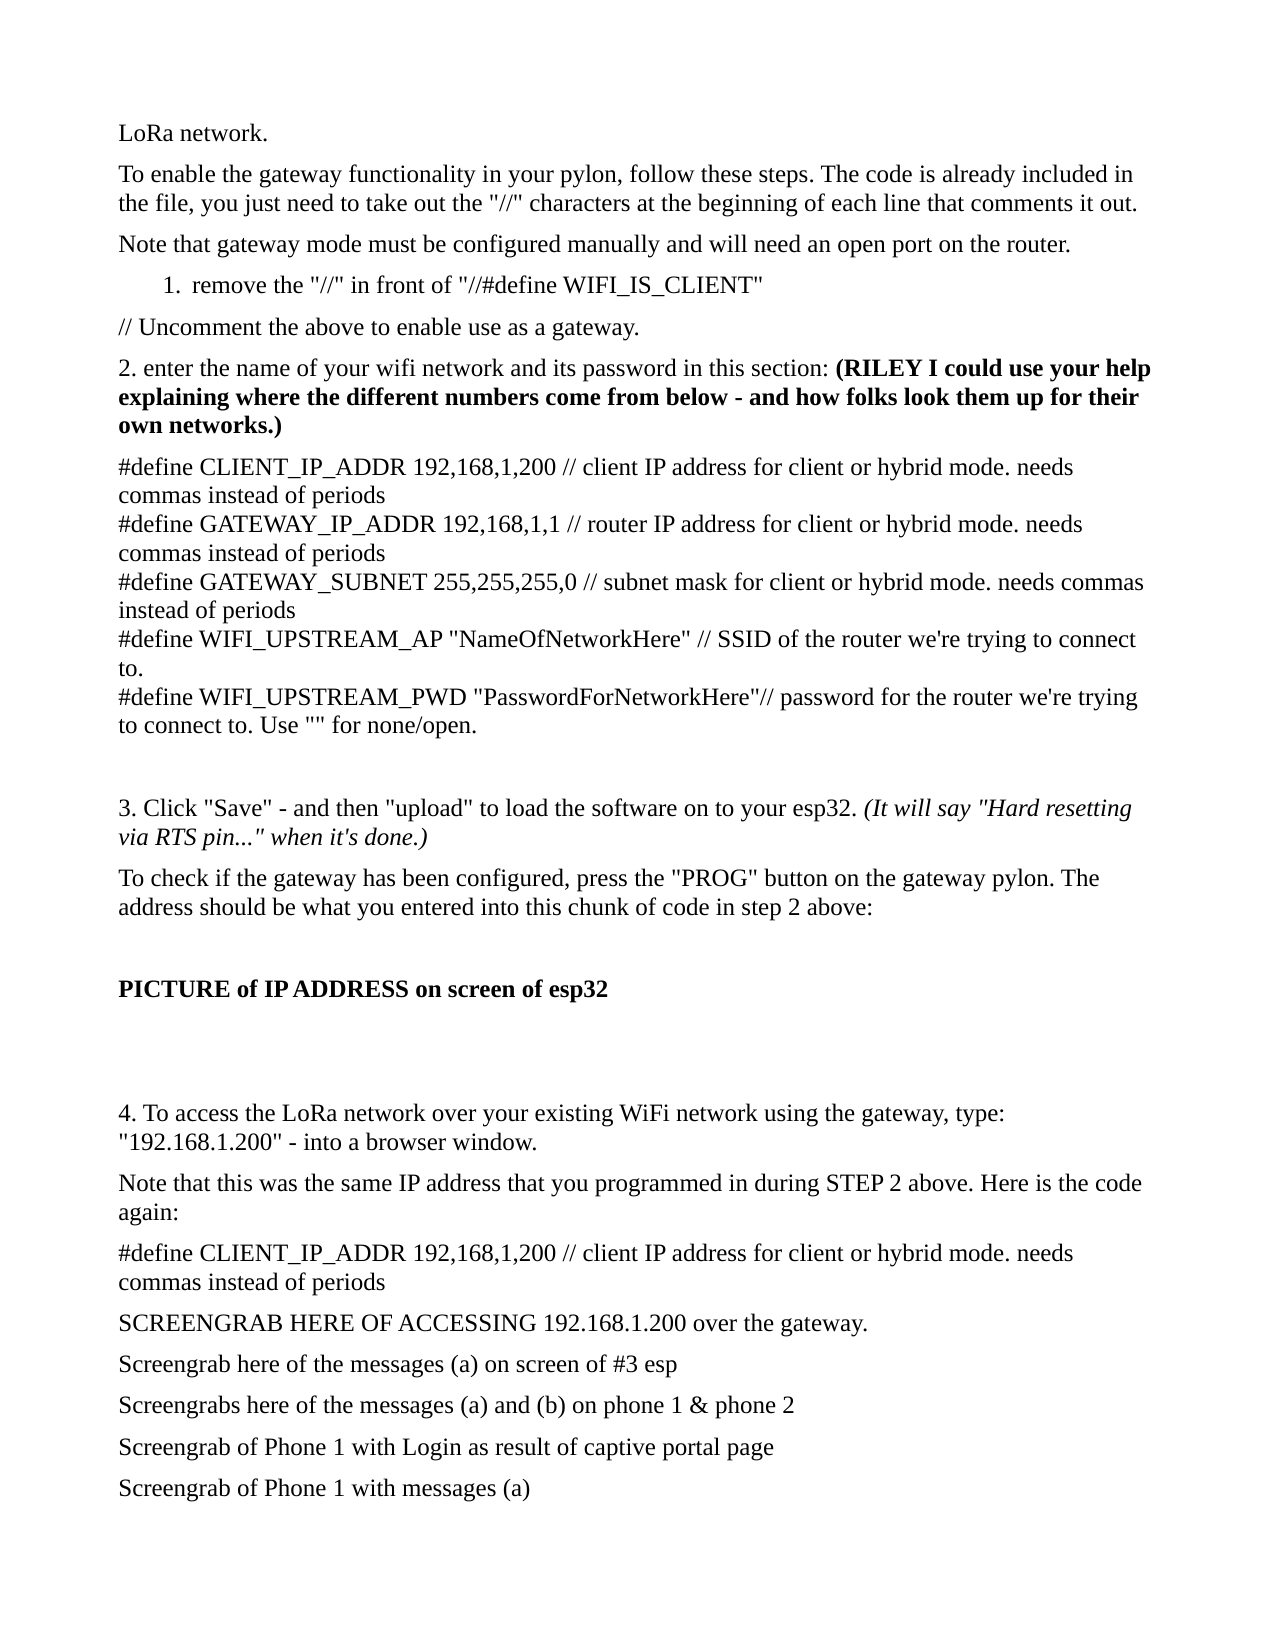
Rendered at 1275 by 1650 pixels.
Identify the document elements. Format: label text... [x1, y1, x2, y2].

text 4. To access the LoRa network over your existing WiFi network using the gateway, type: "192.168.1.200" - into a browser window. [118, 1098, 1157, 1156]
text 3. Click "Save" - and then "upload" to load the software on to your esp32. (It will say "Hard resetting via RTS pin..." when it's done.) [118, 793, 1157, 851]
text To check if the gateway has been configured, press the "PROG" button on the gateway pylon. The address should be what you entered into this chunk of code in step 2 above: [118, 863, 1157, 921]
text 2. enter the name of your wifi network and its password in this section: (RILEY I could use your help explaining where the different numbers come from below - and how folks look them up for their own networks.) [118, 353, 1157, 439]
text Note that this was the same IP address that you programmed in during STEP 2 above. Here is the code again: [118, 1168, 1157, 1226]
text Screengrab of Phone 1 with Login as result of captive portal page [118, 1432, 1157, 1461]
text PICTURE of IP ADDRESS on screen of esp32 [118, 974, 1157, 1003]
list remove the "//" in front of "//#define WIFI_IS_CLIENT" [162, 271, 1157, 299]
text SCREENGRAB HERE OF ACCESSING 192.168.1.200 over the gateway. [118, 1308, 1157, 1337]
text // Uncomment the above to enable use as a gateway. [118, 312, 1157, 341]
text LoRa network. [118, 118, 1157, 147]
text Note that gateway mode must be configured manually and will need an open port on the router. [118, 229, 1157, 258]
text Screengrab here of the messages (a) on screen of #3 esp [118, 1349, 1157, 1378]
text To enable the gateway functionality in your pylon, follow these steps. The code is already included in the file, you just need to take out the "//" characters at the beginning of each line that comments it out. [118, 159, 1157, 217]
text Screengrab of Phone 1 with messages (a) [118, 1473, 1157, 1502]
text #define CLIENT_IP_ADDR 192,168,1,200 // client IP address for client or hybrid mode. needs commas instead of periods [118, 1238, 1157, 1296]
text Screengrabs here of the messages (a) and (b) on phone 1 & phone 2 [118, 1391, 1157, 1419]
text #define CLIENT_IP_ADDR 192,168,1,200 // client IP address for client or hybrid mode. needs commas instead of periods #define GATEWAY_IP_ADDR 192,168,1,1 // router IP address for client or hybrid mode. needs commas instead of periods #define GATEWAY_SUBNET 255,255,255,0 // subnet mask for client or hybrid mode. needs commas instead of periods #define WIFI_UPSTREAM_AP "NameOfNetworkHere" // SSID of the router we're trying to connect to. #define WIFI_UPSTREAM_PWD "PasswordForNetworkHere"// password for the router we're trying to connect to. Use "" for none/open. [118, 452, 1157, 739]
